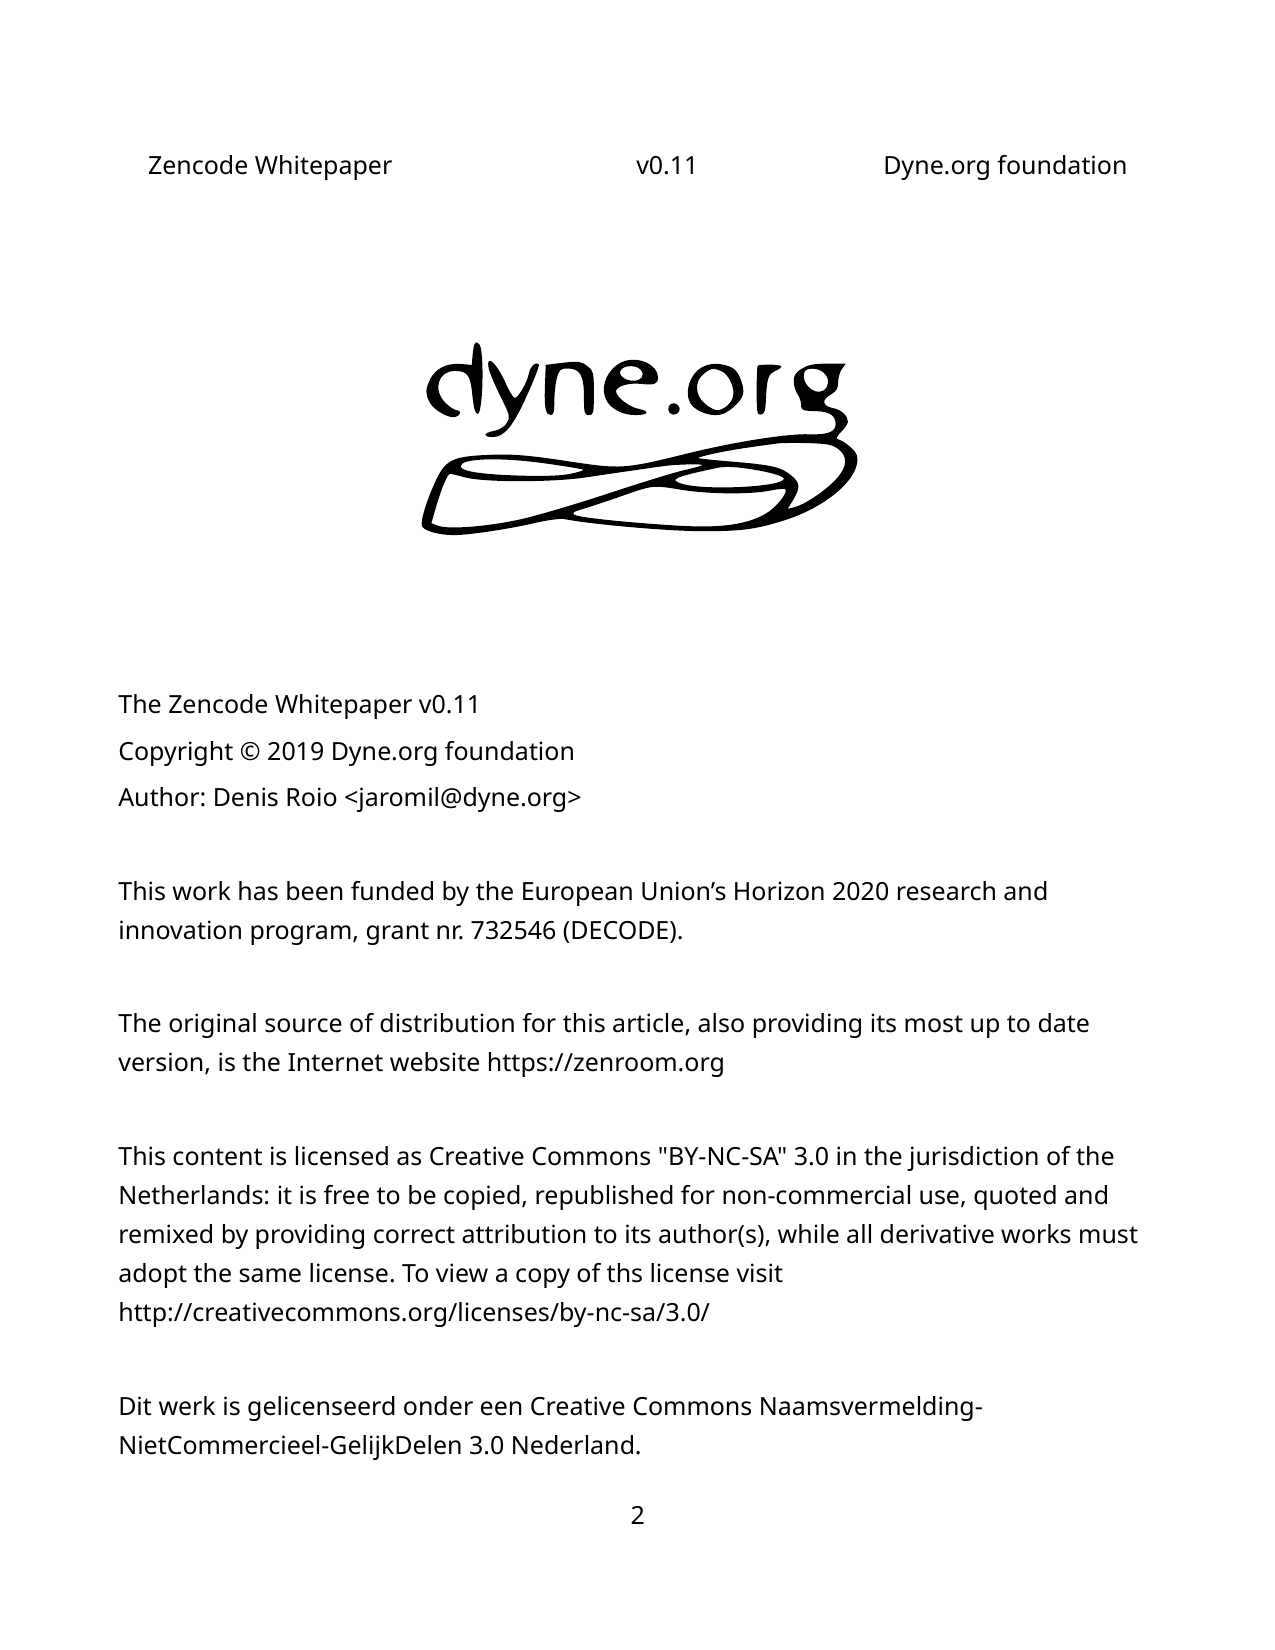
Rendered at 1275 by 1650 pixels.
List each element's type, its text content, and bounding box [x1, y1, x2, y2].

text The original source of distribution for this article, also providing its most up to date version, is the Internet website https://zenroom.org [118, 1006, 1157, 1079]
text Dit werk is gelicenseerd onder een Creative Commons Naamsvermelding-NietCommercieel-GelijkDelen 3.0 Nederland. [118, 1388, 1157, 1461]
text Author: Denis Roio <jaromil@dyne.org> [118, 780, 1157, 814]
text Copyright © 2019 Dyne.org foundation [118, 733, 1157, 767]
text The Zencode Whitepaper v0.11 [118, 687, 1157, 721]
text This work has been funded by the European Union’s Horizon 2020 research and innovation program, grant nr. 732546 (DECODE). [118, 873, 1157, 946]
text This content is licensed as Creative Commons "BY-NC-SA" 3.0 in the jurisdiction of the Netherlands: it is free to be copied, republished for non-commercial use, quoted and remixed by providing correct attribution to its author(s), while all derivative works must adopt the same license. To view a copy of ths license visit http://creativecommons.org/licenses/by-nc-sa/3.0/ [118, 1138, 1157, 1329]
